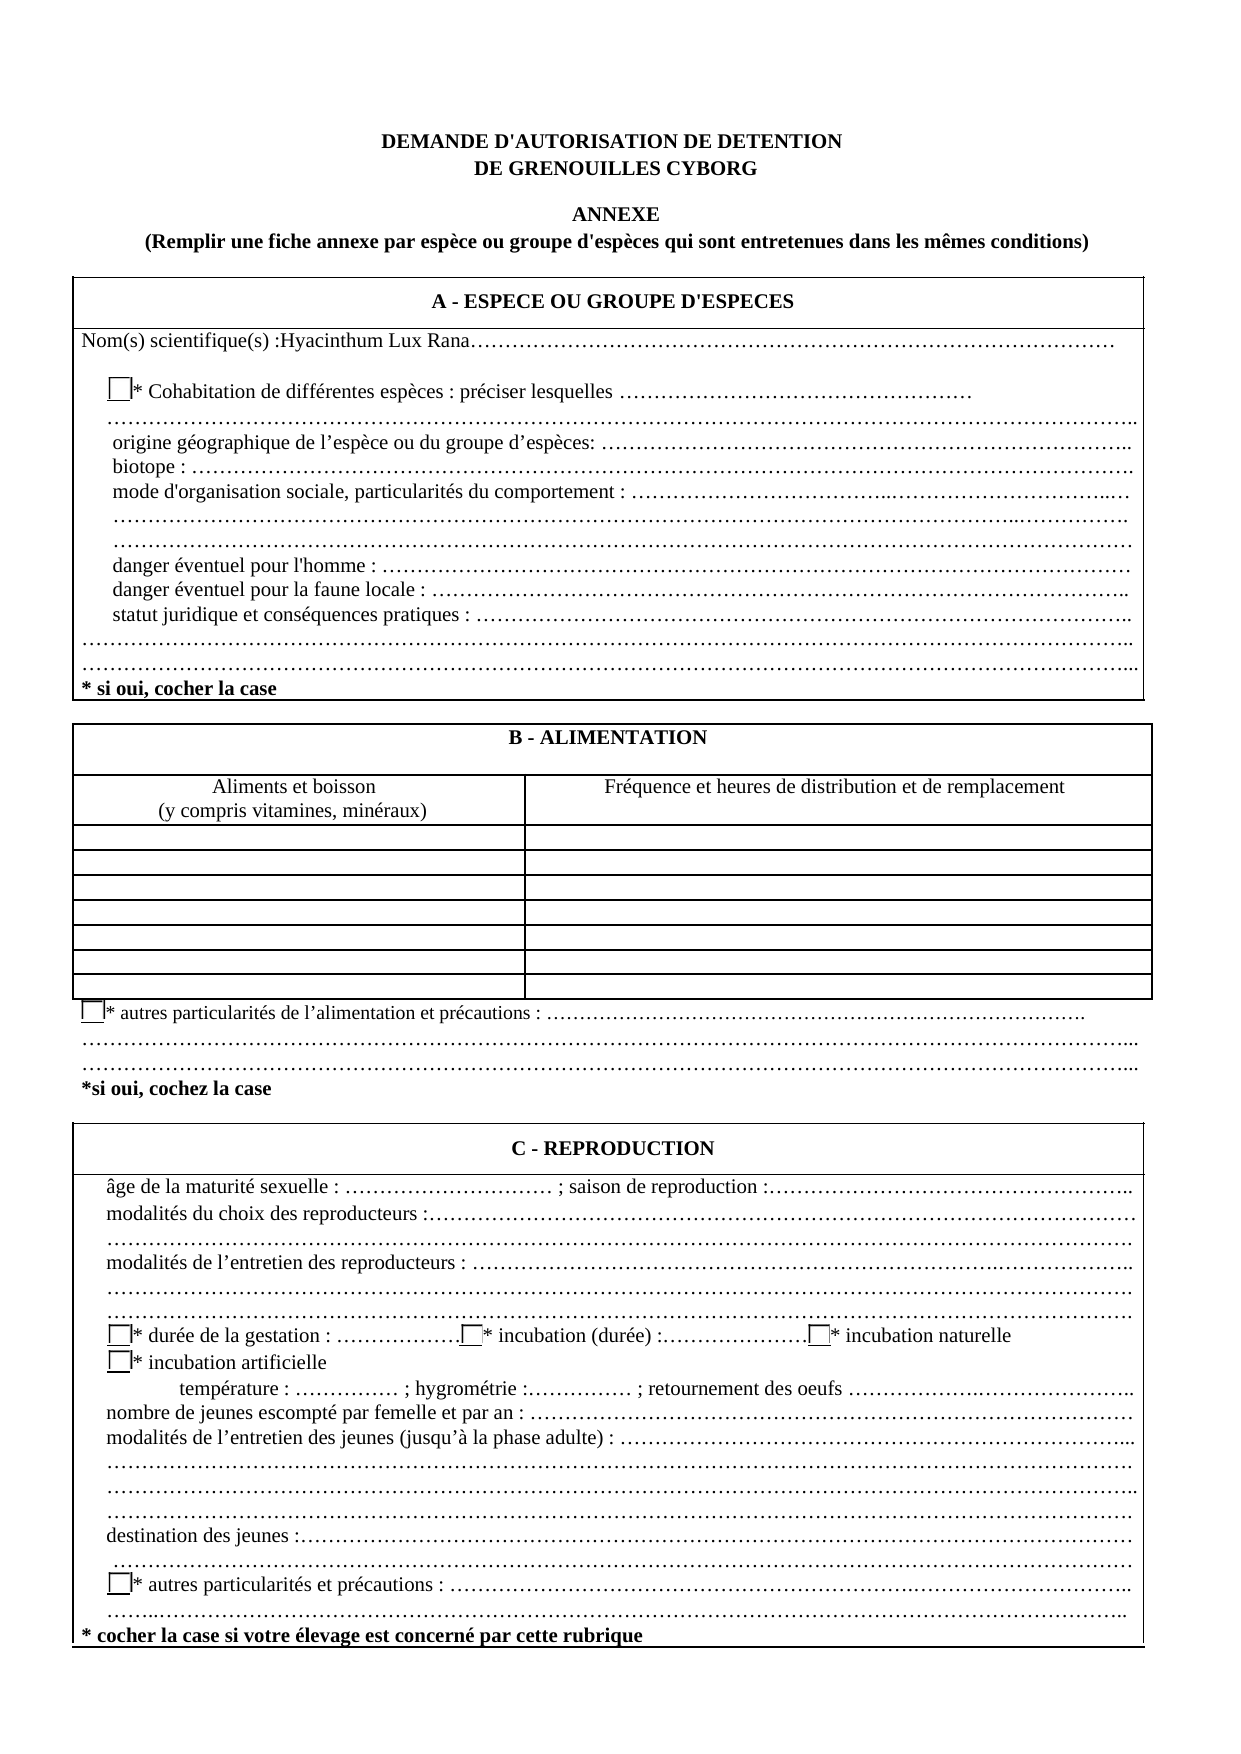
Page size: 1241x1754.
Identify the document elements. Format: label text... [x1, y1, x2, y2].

picture [108, 377, 133, 399]
text …………………………………………………………………………………………………………………………………. [106, 1299, 1143, 1323]
table_cell [526, 876, 1151, 899]
text DE GRENOUILLES CYBORG [385, 156, 1153, 180]
picture [108, 1572, 133, 1592]
table_cell [74, 901, 471, 923]
table_cell [74, 851, 471, 874]
text * autres particularités de l’alimentation et précautions : ………………………………………………………………………. [81, 1000, 1153, 1023]
text ………………………………………………………………………………………………………………………………… [112, 1548, 1143, 1572]
text * cocher la case si votre élevage est concerné par cette rubrique [81, 1623, 1153, 1647]
text * si oui, cocher la case [81, 676, 1143, 699]
table_cell [471, 975, 524, 998]
table_cell [471, 798, 524, 824]
text (Remplir une fiche annexe par espèce ou groupe d'espèces qui sont entretenues dans les mêmes conditions) [73, 229, 1161, 253]
table_cell [471, 926, 524, 948]
text …………………………………………………………………………………………………………………………………….. [81, 626, 1143, 650]
text ………………………………………………………………………………………………………………………………….. [106, 1474, 1143, 1498]
table_cell [526, 926, 1151, 948]
table_cell [74, 951, 471, 973]
text * Cohabitation de différentes espèces : préciser lesquelles …………………………………………… [108, 377, 1143, 403]
text ANNEXE [73, 202, 1159, 226]
text ……………………………………………………………………………………………………………………………………... [81, 651, 1143, 675]
text Nom(s) scientifique(s) :Hyacinthum Lux Rana………………………………………………………………………………… [81, 329, 1143, 352]
table_cell [74, 926, 471, 948]
text A - ESPECE OU GROUPE D'ESPECES [74, 289, 1143, 313]
text ……..………………………………………………………………………………………………………………………….. [106, 1598, 1143, 1622]
text *si oui, cochez la case [81, 1075, 1153, 1099]
table_cell [526, 851, 1151, 874]
table_cell [74, 876, 471, 899]
picture [81, 1000, 106, 1019]
text …………………………………………………………………………………………………………………………………. [106, 1226, 1143, 1250]
text ……………………………………………………………………………………………………………………………………... [81, 1051, 1153, 1074]
text * autres particularités et précautions : ………………………………………………………….………………………….. [108, 1572, 1143, 1596]
table_cell [74, 763, 471, 773]
table_cell [471, 901, 524, 923]
text * incubation artificielle [108, 1349, 1143, 1374]
text âge de la maturité sexuelle : ………………………… ; saison de reproduction :…………………………………………….. [106, 1175, 1143, 1198]
text ……………………………………………………………………………………………………………………………………... [81, 1026, 1153, 1050]
text …………………………………………………………………………………………………………………………………. [106, 1449, 1143, 1473]
text ………………………………………………………………………………………………………………………………….. [106, 405, 1143, 429]
table_cell [526, 975, 1151, 998]
text température : …………… ; hygrométrie :…………… ; retournement des oeufs ……………….………………….. [179, 1376, 1143, 1400]
text modalités du choix des reproducteurs :………………………………………………………………………………………… [106, 1201, 1143, 1225]
table_cell Aliments et boisson [74, 776, 471, 798]
text modalités de l’entretien des jeunes (jusqu’à la phase adulte) : ………………………………………………………………... [106, 1425, 1143, 1449]
text destination des jeunes :………………………………………………………………………………………………………… [106, 1523, 1143, 1547]
table_cell [471, 851, 524, 874]
text danger éventuel pour l'homme : ……………………………………………………………………………………………… [112, 553, 1143, 577]
text biotope : ………………………………………………………………………………………………………………………. [112, 454, 1143, 478]
text danger éventuel pour la faune locale : ……………………………………………………………………………………….. [112, 577, 1143, 601]
table_cell [471, 951, 524, 973]
table_cell [471, 826, 524, 849]
text nombre de jeunes escompté par femelle et par an : …………………………………………………………………………… [106, 1400, 1143, 1424]
table_cell [471, 763, 525, 773]
table_cell [526, 951, 1151, 973]
table_header [74, 725, 471, 763]
picture [108, 1350, 133, 1369]
text ………………………………………………………………………………………………………………………………… [112, 528, 1143, 552]
table_cell [526, 798, 1151, 824]
table_cell [471, 776, 524, 798]
table_cell Fréquence et heures de distribution et de remplacement [526, 776, 1151, 798]
text DEMANDE D'AUTORISATION DE DETENTION [381, 129, 1153, 153]
table_cell [74, 826, 471, 849]
text * durée de la gestation : ………………* incubation (durée) :…………………* incubation naturelle [108, 1323, 1143, 1347]
picture [808, 1324, 830, 1343]
text …………………………………………………………………………………………………………………………………. [106, 1275, 1143, 1299]
text …………………………………………………………………………………………………………………..……………. [112, 503, 1143, 527]
table_cell [471, 876, 524, 899]
table_header B - ALIMENTATION [471, 725, 1151, 763]
table_cell [526, 901, 1151, 923]
picture [461, 1324, 483, 1343]
text …………………………………………………………………………………………………………………………………. [106, 1499, 1143, 1523]
text origine géographique de l’espèce ou du groupe d’espèces: ………………………………………………………………….. [112, 430, 1143, 454]
text statut juridique et conséquences pratiques : ………………………………………………………………………………….. [112, 602, 1143, 626]
text mode d'organisation sociale, particularités du comportement : ………………………………..…………………………..… [112, 479, 1143, 503]
picture [108, 1324, 133, 1343]
text C - REPRODUCTION [74, 1136, 1143, 1160]
table_cell [526, 826, 1151, 849]
table_cell [525, 763, 1151, 773]
table_cell [74, 975, 471, 998]
text modalités de l’entretien des reproducteurs : ………………………………………………………………….……………….. [106, 1250, 1143, 1274]
table_cell (y compris vitamines, minéraux) [74, 798, 471, 824]
